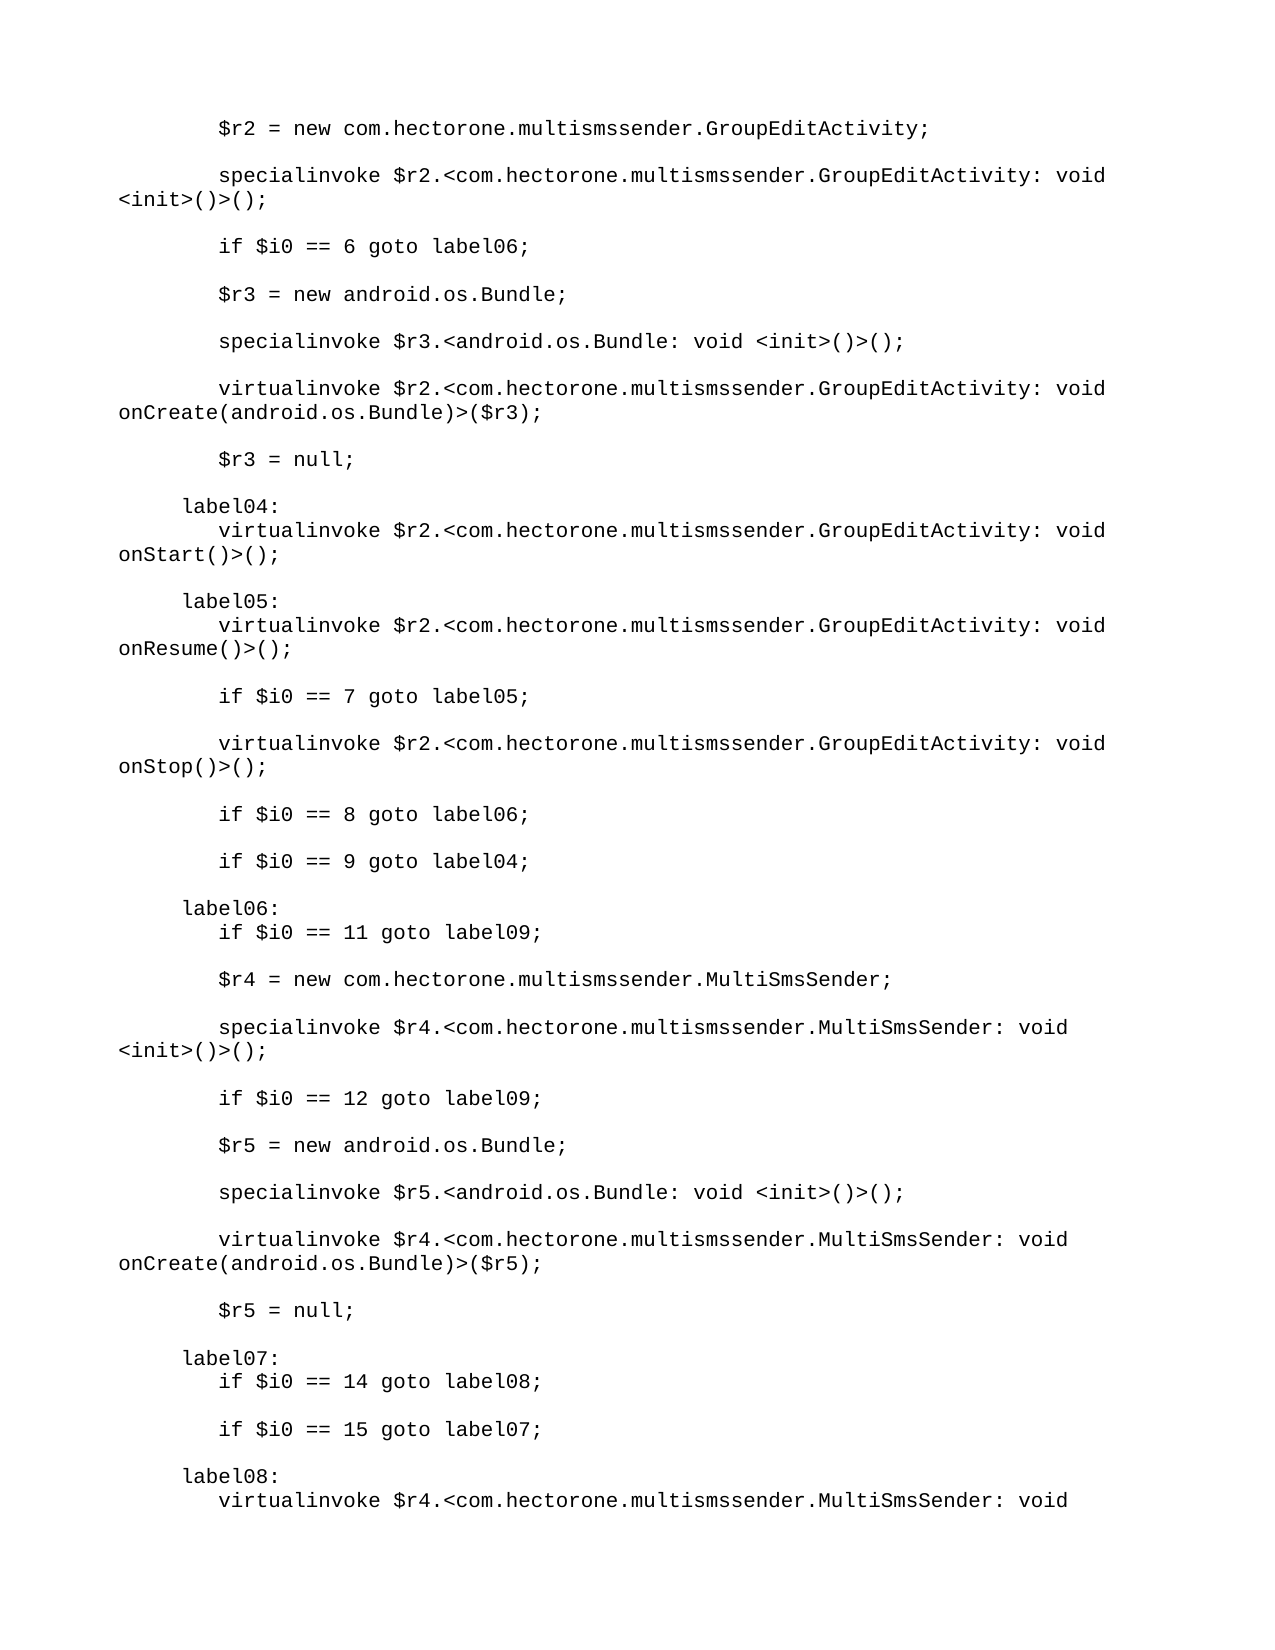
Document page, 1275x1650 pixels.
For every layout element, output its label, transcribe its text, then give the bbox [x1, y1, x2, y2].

text label04: [118, 496, 1157, 520]
text specialinvoke $r3.<android.os.Bundle: void <init>()>(); [118, 331, 1157, 354]
text $r2 = new com.hectorone.multismssender.GroupEditActivity; [118, 118, 1157, 142]
text label05: [118, 591, 1157, 615]
text label08: [118, 1466, 1157, 1489]
text if $i0 == 11 goto label09; [118, 922, 1157, 946]
text $r5 = null; [118, 1300, 1157, 1324]
text $r4 = new com.hectorone.multismssender.MultiSmsSender; [118, 969, 1157, 993]
text virtualinvoke $r2.<com.hectorone.multismssender.GroupEditActivity: void onStop()>(); [118, 733, 1157, 780]
text specialinvoke $r5.<android.os.Bundle: void <init>()>(); [118, 1182, 1157, 1206]
text if $i0 == 12 goto label09; [118, 1088, 1157, 1111]
text specialinvoke $r4.<com.hectorone.multismssender.MultiSmsSender: void <init>()>(); [118, 1017, 1157, 1064]
text virtualinvoke $r2.<com.hectorone.multismssender.GroupEditActivity: void onCreate(android.os.Bundle)>($r3); [118, 378, 1157, 426]
text virtualinvoke $r2.<com.hectorone.multismssender.GroupEditActivity: void onStart()>(); [118, 520, 1157, 567]
text virtualinvoke $r2.<com.hectorone.multismssender.GroupEditActivity: void onResume()>(); [118, 615, 1157, 662]
text if $i0 == 9 goto label04; [118, 851, 1157, 875]
text virtualinvoke $r4.<com.hectorone.multismssender.MultiSmsSender: void onCreate(android.os.Bundle)>($r5); [118, 1229, 1157, 1277]
text if $i0 == 15 goto label07; [118, 1419, 1157, 1442]
text if $i0 == 8 goto label06; [118, 804, 1157, 827]
text label07: [118, 1348, 1157, 1371]
text $r3 = null; [118, 449, 1157, 473]
text label06: [118, 898, 1157, 922]
text if $i0 == 14 goto label08; [118, 1371, 1157, 1395]
text virtualinvoke $r4.<com.hectorone.multismssender.MultiSmsSender: void [118, 1489, 1157, 1513]
text $r5 = new android.os.Bundle; [118, 1135, 1157, 1158]
text specialinvoke $r2.<com.hectorone.multismssender.GroupEditActivity: void <init>()>(); [118, 165, 1157, 213]
text if $i0 == 6 goto label06; [118, 236, 1157, 260]
text $r3 = new android.os.Bundle; [118, 284, 1157, 307]
text if $i0 == 7 goto label05; [118, 686, 1157, 709]
